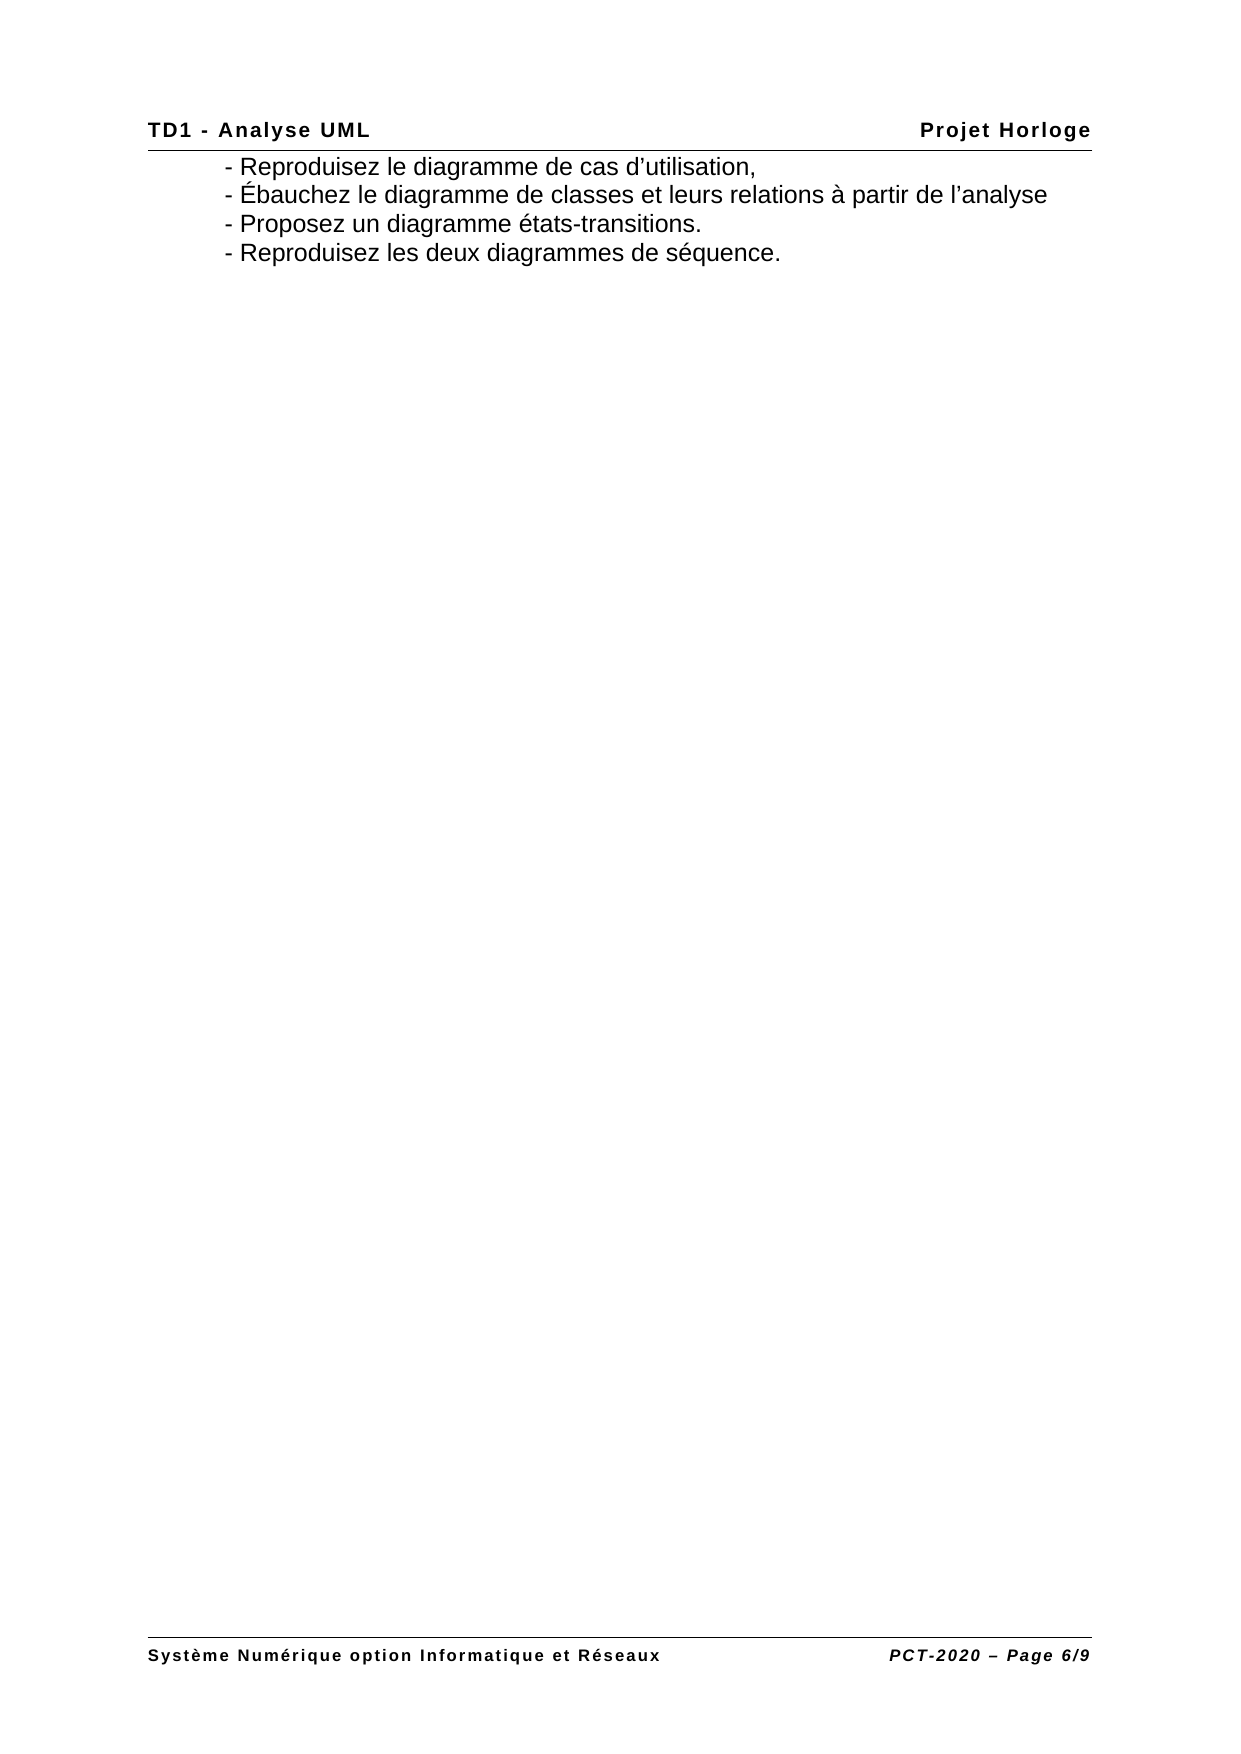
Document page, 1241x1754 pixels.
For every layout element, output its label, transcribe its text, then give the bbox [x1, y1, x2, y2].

list - Reproduisez le diagramme de cas d’utilisation, - Ébauchez le diagramme de classes et leurs relations à partir de l’analyse - Proposez un diagramme états-transitions. - Reproduisez les deux diagrammes de séquence. [187, 151, 1092, 266]
